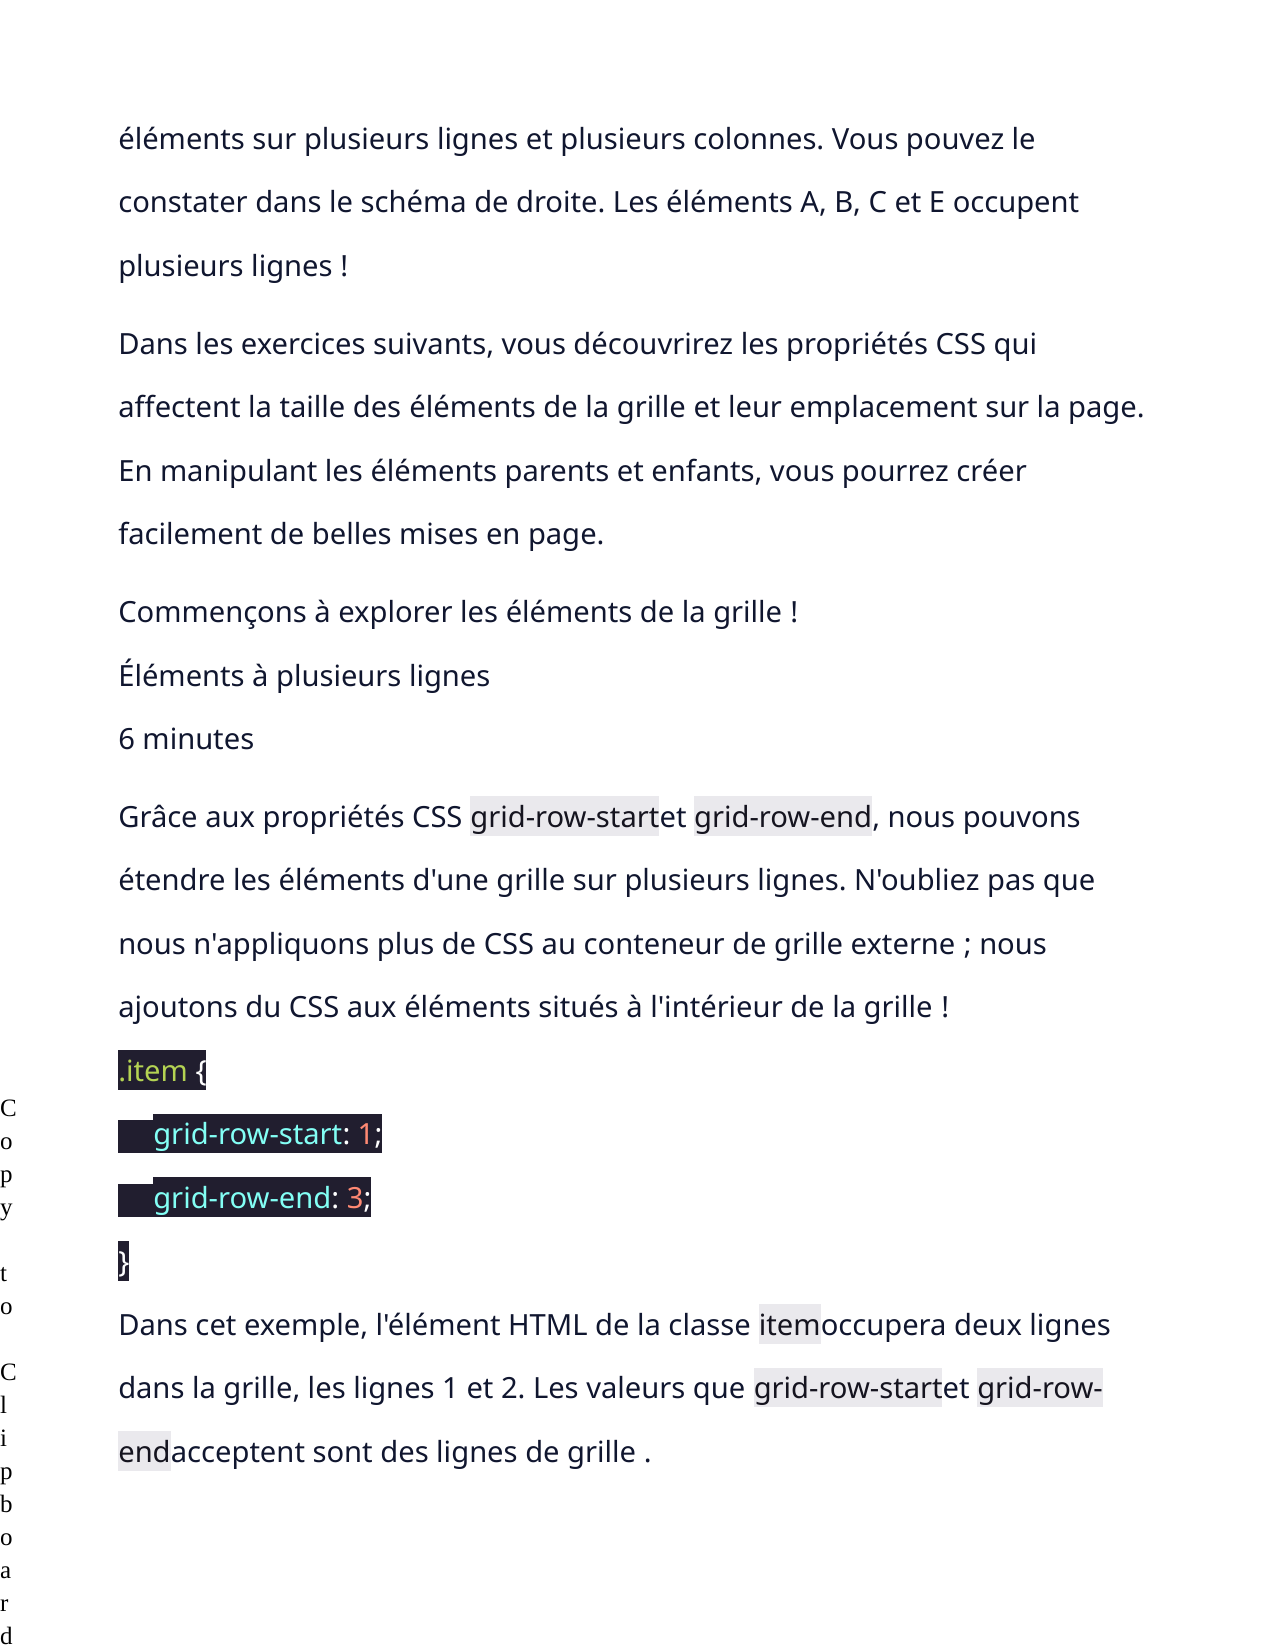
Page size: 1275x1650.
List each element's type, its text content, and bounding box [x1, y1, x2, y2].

text Dans cet exemple, l'élément HTML de la classe itemoccupera deux lignes dans la grille, les lignes 1 et 2. Les valeurs que grid-row-startet grid-row-endacceptent sont des lignes de grille . [118, 1304, 1157, 1471]
text grid-row-end: 3; [118, 1177, 1157, 1217]
text éléments sur plusieurs lignes et plusieurs colonnes. Vous pouvez le constater dans le schéma de droite. Les éléments A, B, C et E occupent plusieurs lignes ! [118, 118, 1157, 285]
text Dans les exercices suivants, vous découvrirez les propriétés CSS qui affectent la taille des éléments de la grille et leur emplacement sur la page. En manipulant les éléments parents et enfants, vous pourrez créer facilement de belles mises en page. [118, 323, 1157, 553]
text Commençons à explorer les éléments de la grille ! [118, 591, 1157, 631]
text .item { [118, 1050, 1157, 1090]
subtitle Éléments à plusieurs lignes [118, 655, 1157, 694]
text Grâce aux propriétés CSS grid-row-startet grid-row-end, nous pouvons étendre les éléments d'une grille sur plusieurs lignes. N'oubliez pas que nous n'appliquons plus de CSS au conteneur de grille externe ; nous ajoutons du CSS aux éléments situés à l'intérieur de la grille ! [118, 796, 1157, 1026]
text grid-row-start: 1; [118, 1113, 1157, 1153]
text } [118, 1241, 1157, 1281]
text 6 minutes [118, 718, 1157, 758]
